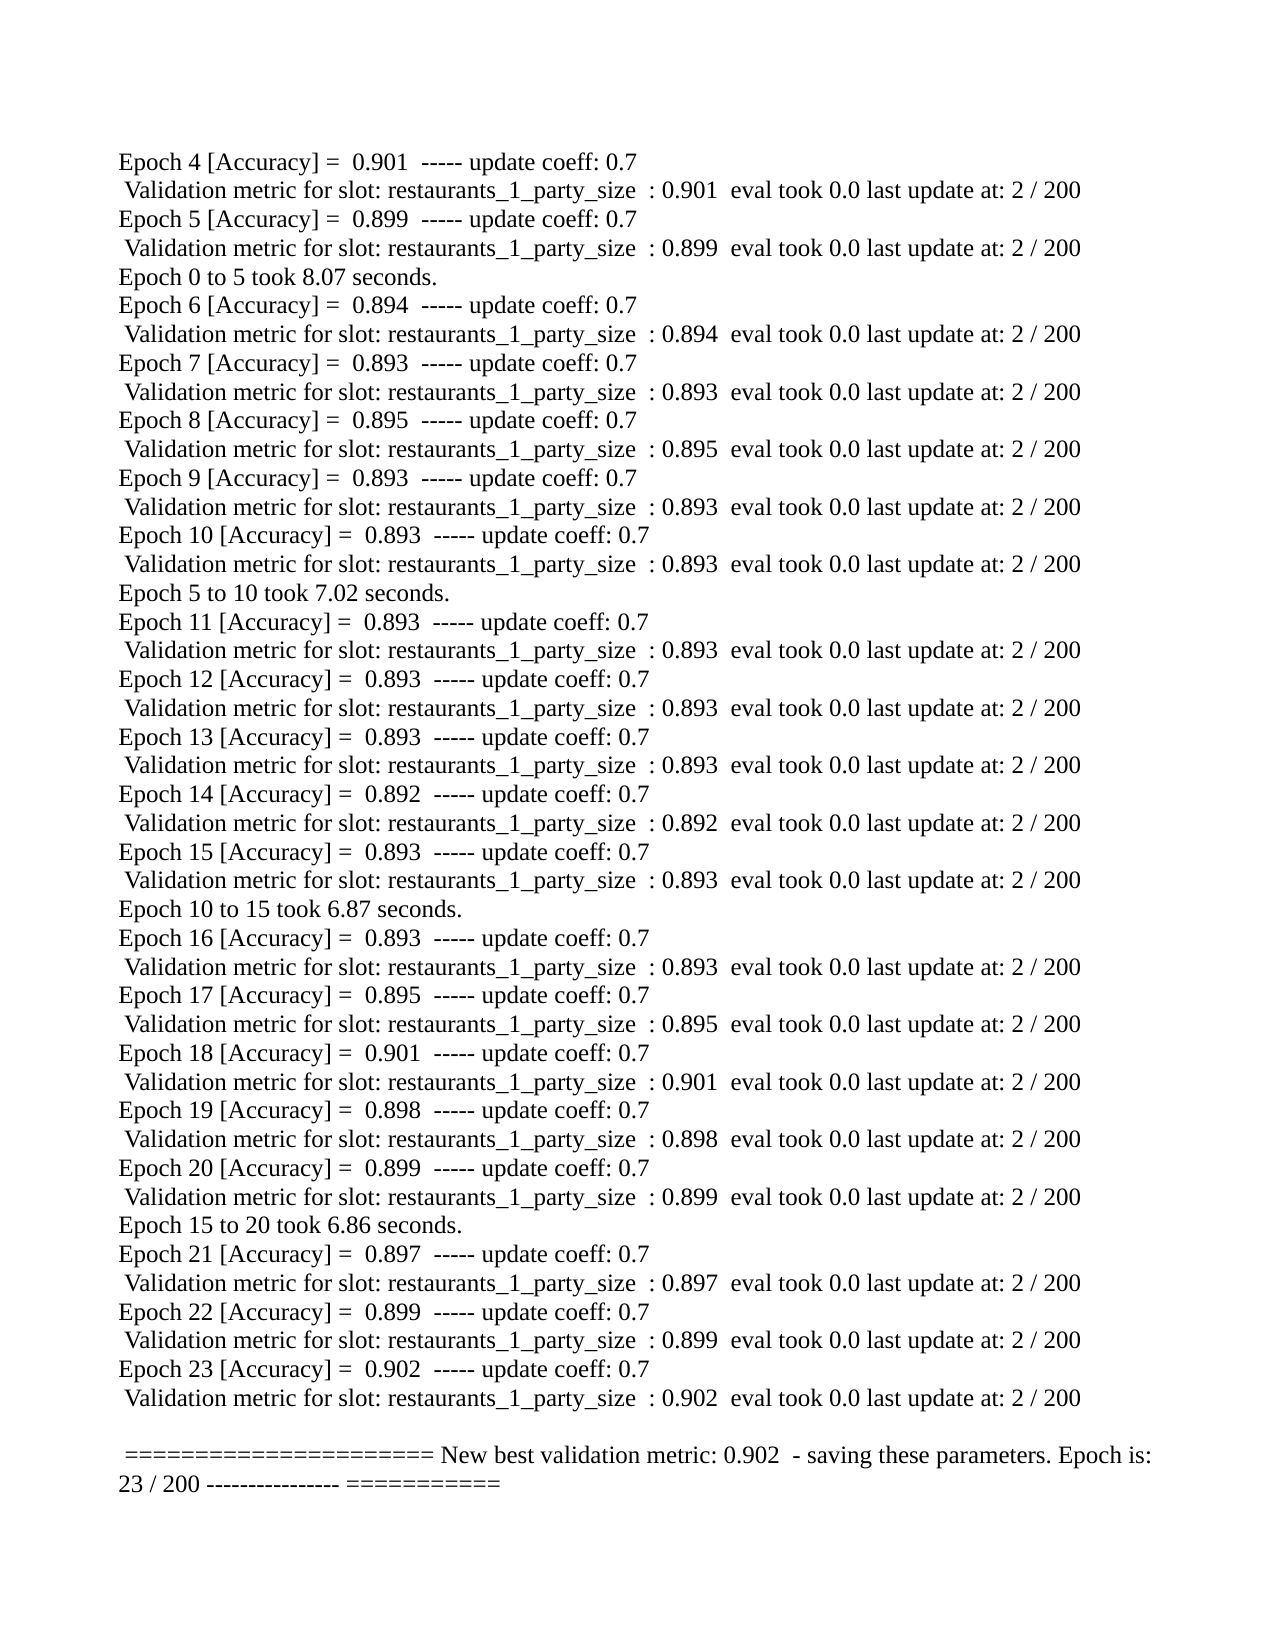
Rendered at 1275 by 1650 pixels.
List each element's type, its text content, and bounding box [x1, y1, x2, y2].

text Epoch 7 [Accuracy] = 0.893 ----- update coeff: 0.7 [118, 348, 1157, 377]
text Validation metric for slot: restaurants_1_party_size : 0.902 eval took 0.0 last update at: 2 / 200 [118, 1383, 1157, 1412]
text Validation metric for slot: restaurants_1_party_size : 0.893 eval took 0.0 last update at: 2 / 200 [118, 636, 1157, 664]
text Epoch 18 [Accuracy] = 0.901 ----- update coeff: 0.7 [118, 1038, 1157, 1067]
text Epoch 17 [Accuracy] = 0.895 ----- update coeff: 0.7 [118, 981, 1157, 1009]
text Validation metric for slot: restaurants_1_party_size : 0.893 eval took 0.0 last update at: 2 / 200 [118, 952, 1157, 981]
text Epoch 16 [Accuracy] = 0.893 ----- update coeff: 0.7 [118, 923, 1157, 952]
text Validation metric for slot: restaurants_1_party_size : 0.895 eval took 0.0 last update at: 2 / 200 [118, 434, 1157, 463]
text Epoch 10 to 15 took 6.87 seconds. [118, 894, 1157, 923]
text Epoch 14 [Accuracy] = 0.892 ----- update coeff: 0.7 [118, 779, 1157, 808]
text Epoch 13 [Accuracy] = 0.893 ----- update coeff: 0.7 [118, 722, 1157, 751]
text Validation metric for slot: restaurants_1_party_size : 0.894 eval took 0.0 last update at: 2 / 200 [118, 319, 1157, 348]
text Validation metric for slot: restaurants_1_party_size : 0.898 eval took 0.0 last update at: 2 / 200 [118, 1124, 1157, 1153]
text Epoch 22 [Accuracy] = 0.899 ----- update coeff: 0.7 [118, 1297, 1157, 1326]
text Validation metric for slot: restaurants_1_party_size : 0.899 eval took 0.0 last update at: 2 / 200 [118, 1182, 1157, 1211]
text Epoch 4 [Accuracy] = 0.901 ----- update coeff: 0.7 [118, 147, 1157, 176]
text Epoch 11 [Accuracy] = 0.893 ----- update coeff: 0.7 [118, 607, 1157, 636]
text Epoch 15 [Accuracy] = 0.893 ----- update coeff: 0.7 [118, 837, 1157, 866]
text Validation metric for slot: restaurants_1_party_size : 0.893 eval took 0.0 last update at: 2 / 200 [118, 549, 1157, 578]
text Epoch 9 [Accuracy] = 0.893 ----- update coeff: 0.7 [118, 463, 1157, 492]
text Validation metric for slot: restaurants_1_party_size : 0.892 eval took 0.0 last update at: 2 / 200 [118, 808, 1157, 837]
text Epoch 23 [Accuracy] = 0.902 ----- update coeff: 0.7 [118, 1354, 1157, 1383]
text Epoch 8 [Accuracy] = 0.895 ----- update coeff: 0.7 [118, 406, 1157, 434]
text Validation metric for slot: restaurants_1_party_size : 0.901 eval took 0.0 last update at: 2 / 200 [118, 176, 1157, 204]
text Epoch 19 [Accuracy] = 0.898 ----- update coeff: 0.7 [118, 1096, 1157, 1124]
text Epoch 20 [Accuracy] = 0.899 ----- update coeff: 0.7 [118, 1153, 1157, 1182]
text Epoch 6 [Accuracy] = 0.894 ----- update coeff: 0.7 [118, 291, 1157, 319]
text Validation metric for slot: restaurants_1_party_size : 0.893 eval took 0.0 last update at: 2 / 200 [118, 866, 1157, 894]
text Validation metric for slot: restaurants_1_party_size : 0.901 eval took 0.0 last update at: 2 / 200 [118, 1067, 1157, 1096]
text Epoch 12 [Accuracy] = 0.893 ----- update coeff: 0.7 [118, 664, 1157, 693]
text Epoch 0 to 5 took 8.07 seconds. [118, 262, 1157, 291]
text Validation metric for slot: restaurants_1_party_size : 0.899 eval took 0.0 last update at: 2 / 200 [118, 233, 1157, 262]
text Validation metric for slot: restaurants_1_party_size : 0.897 eval took 0.0 last update at: 2 / 200 [118, 1268, 1157, 1297]
text Validation metric for slot: restaurants_1_party_size : 0.893 eval took 0.0 last update at: 2 / 200 [118, 492, 1157, 521]
text Epoch 5 [Accuracy] = 0.899 ----- update coeff: 0.7 [118, 204, 1157, 233]
text Epoch 15 to 20 took 6.86 seconds. [118, 1211, 1157, 1239]
text Validation metric for slot: restaurants_1_party_size : 0.893 eval took 0.0 last update at: 2 / 200 [118, 751, 1157, 779]
text ====================== New best validation metric: 0.902 - saving these parameters. Epoch is: 23 / 200 ---------------- =========== [118, 1441, 1157, 1498]
text Validation metric for slot: restaurants_1_party_size : 0.893 eval took 0.0 last update at: 2 / 200 [118, 377, 1157, 406]
text Epoch 21 [Accuracy] = 0.897 ----- update coeff: 0.7 [118, 1239, 1157, 1268]
text Validation metric for slot: restaurants_1_party_size : 0.893 eval took 0.0 last update at: 2 / 200 [118, 693, 1157, 722]
text Validation metric for slot: restaurants_1_party_size : 0.899 eval took 0.0 last update at: 2 / 200 [118, 1326, 1157, 1354]
text Epoch 10 [Accuracy] = 0.893 ----- update coeff: 0.7 [118, 521, 1157, 549]
text Validation metric for slot: restaurants_1_party_size : 0.895 eval took 0.0 last update at: 2 / 200 [118, 1009, 1157, 1038]
text Epoch 5 to 10 took 7.02 seconds. [118, 578, 1157, 607]
